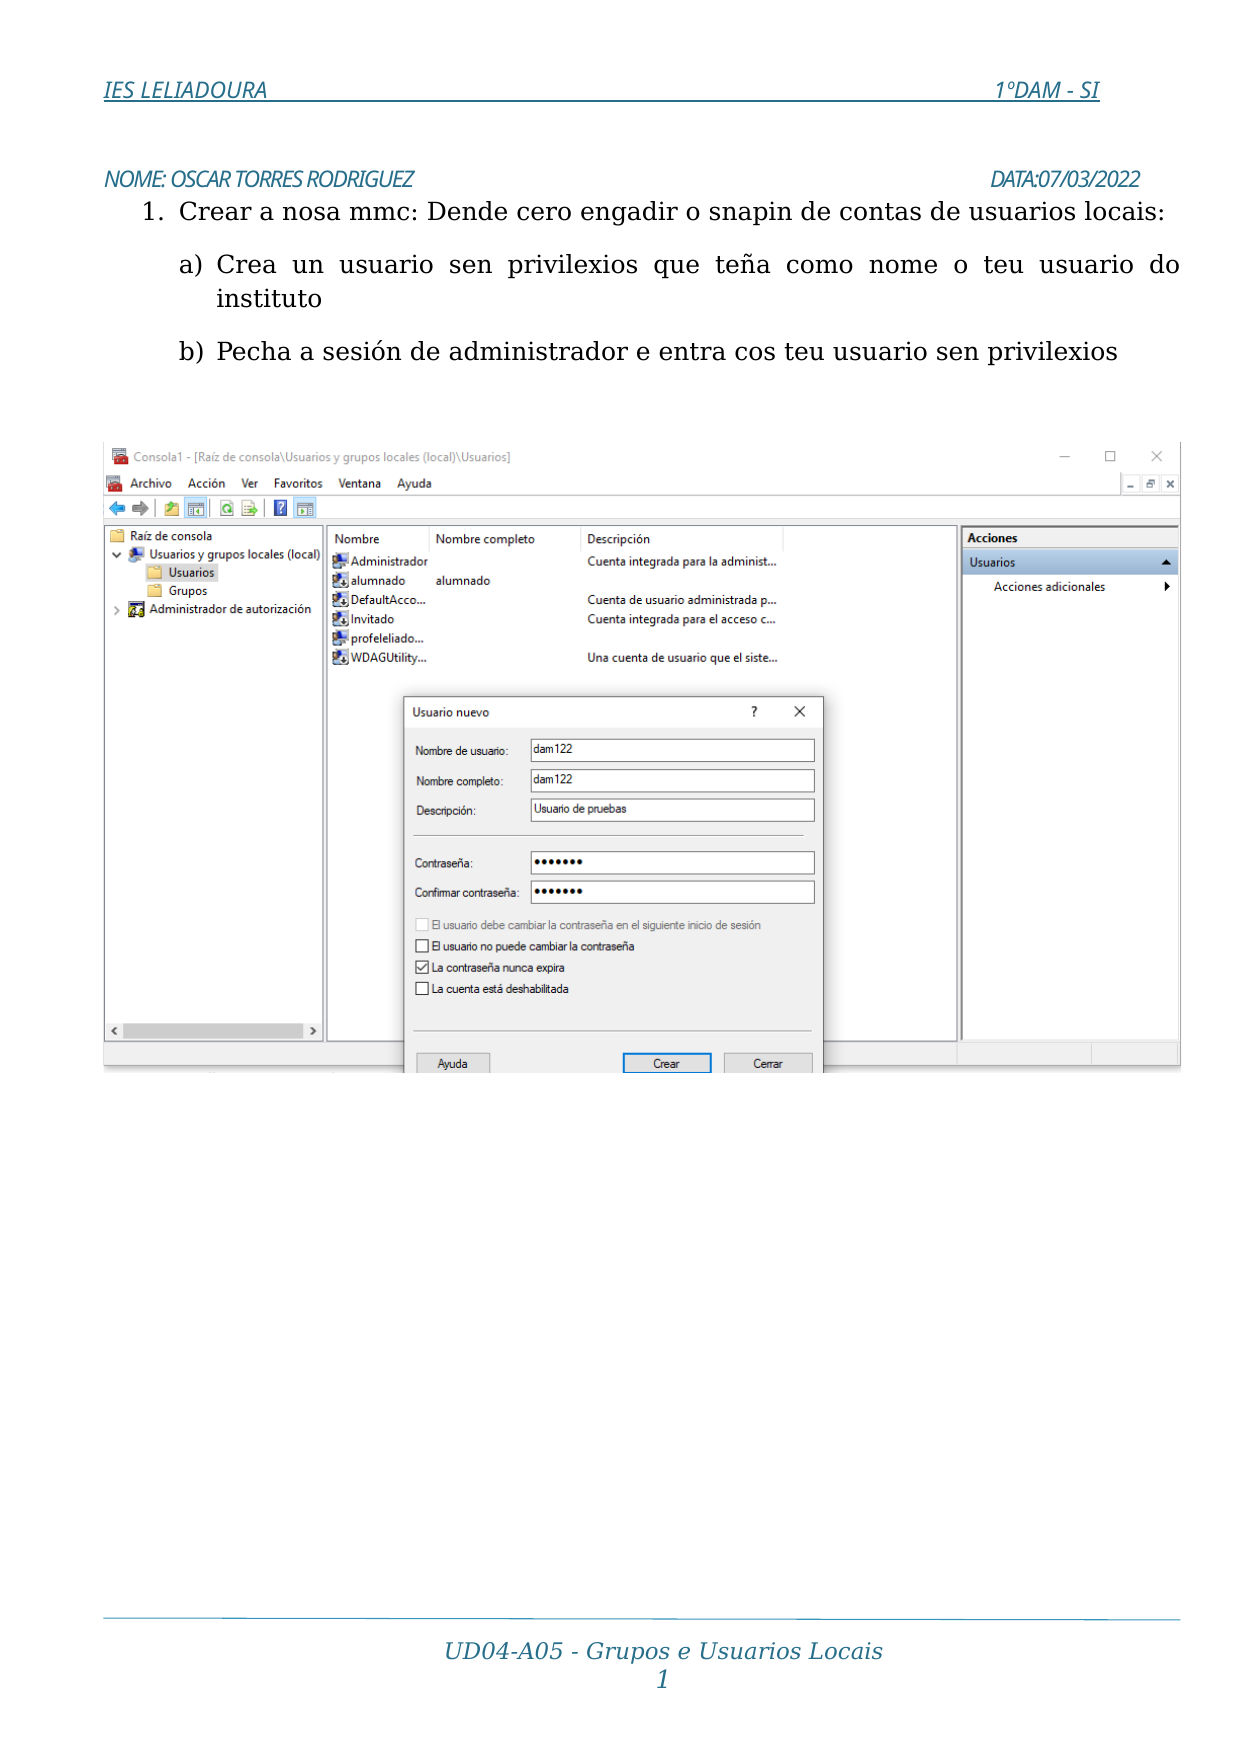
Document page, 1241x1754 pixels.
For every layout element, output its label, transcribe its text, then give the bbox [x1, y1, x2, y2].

list Crear a nosa mmc: Dende cero engadir o snapin de contas de usuarios locais: [141, 197, 1181, 227]
subtitle NOME: OSCAR TORRES RODRIGUEZ DATA:07/03/2022 [103, 166, 1181, 193]
list Crea un usuario sen privilexios que teña como nome o teu usuario do instituto [178, 250, 1181, 313]
list Pecha a sesión de administrador e entra cos teu usuario sen privilexios [178, 337, 1181, 366]
